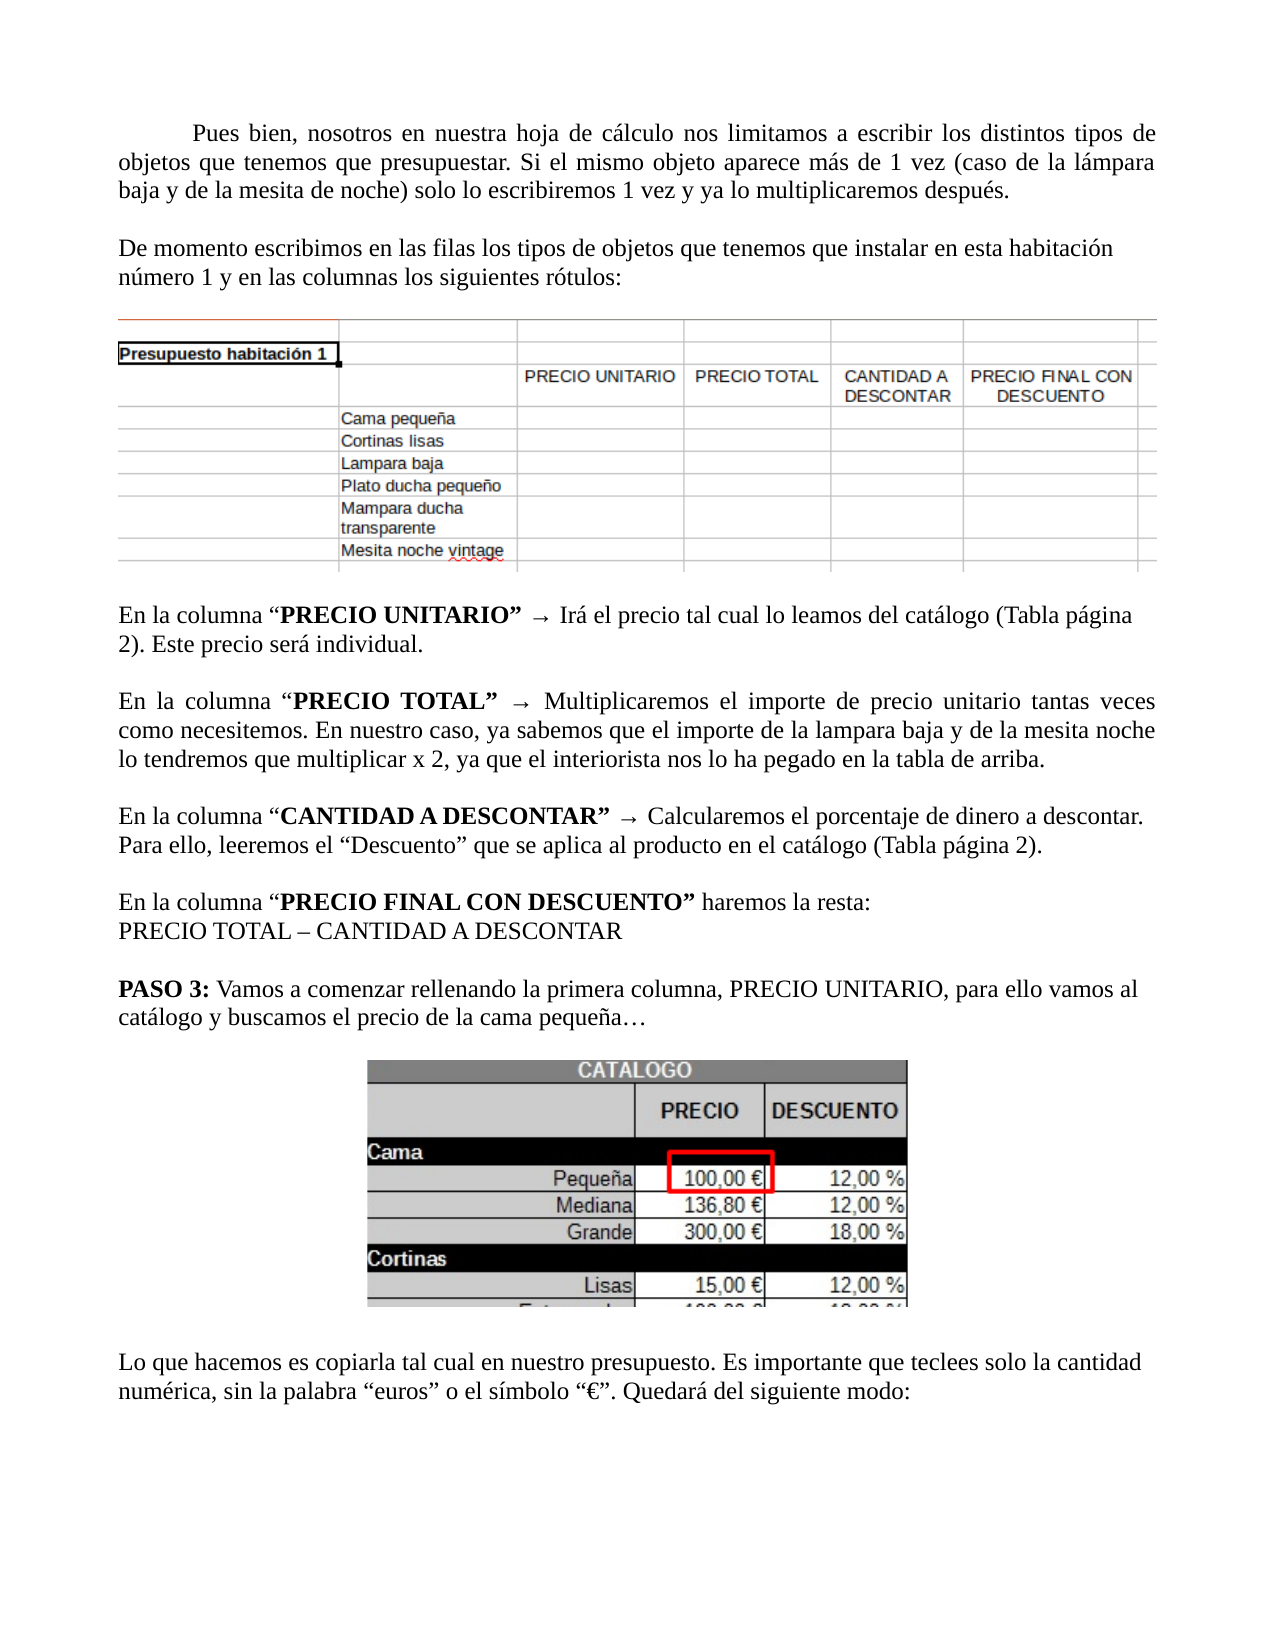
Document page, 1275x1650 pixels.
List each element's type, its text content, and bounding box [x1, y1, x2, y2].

text Pues bien, nosotros en nuestra hoja de cálculo nos limitamos a escribir los distintos tipos de objetos que tenemos que presupuestar. Si el mismo objeto aparece más de 1 vez (caso de la lámpara baja y de la mesita de noche) solo lo escribiremos 1 vez y ya lo multiplicaremos después. [118, 118, 1157, 204]
text De momento escribimos en las filas los tipos de objetos que tenemos que instalar en esta habitación número 1 y en las columnas los siguientes rótulos: [118, 233, 1157, 291]
text En la columna “PRECIO FINAL CON DESCUENTO” haremos la resta: [118, 887, 1157, 916]
text Lo que hacemos es copiarla tal cual en nuestro presupuesto. Es importante que teclees solo la cantidad numérica, sin la palabra “euros” o el símbolo “€”. Quedará del siguiente modo: [118, 1347, 1157, 1405]
picture [118, 319, 1157, 572]
text En la columna “CANTIDAD A DESCONTAR” → Calcularemos el porcentaje de dinero a descontar. Para ello, leeremos el “Descuento” que se aplica al producto en el catálogo (Tabla página 2). [118, 801, 1157, 859]
text PASO 3: Vamos a comenzar rellenando la primera columna, PRECIO UNITARIO, para ello vamos al catálogo y buscamos el precio de la cama pequeña… [118, 974, 1157, 1031]
text En la columna “PRECIO UNITARIO” → Irá el precio tal cual lo leamos del catálogo (Tabla página 2). Este precio será individual. [118, 600, 1157, 657]
picture [367, 1060, 908, 1307]
text En la columna “PRECIO TOTAL” → Multiplicaremos el importe de precio unitario tantas veces como necesitemos. En nuestro caso, ya sabemos que el importe de la lampara baja y de la mesita noche lo tendremos que multiplicar x 2, ya que el interiorista nos lo ha pegado en la tabla de arriba. [118, 686, 1157, 772]
text PRECIO TOTAL – CANTIDAD A DESCONTAR [118, 916, 1157, 945]
